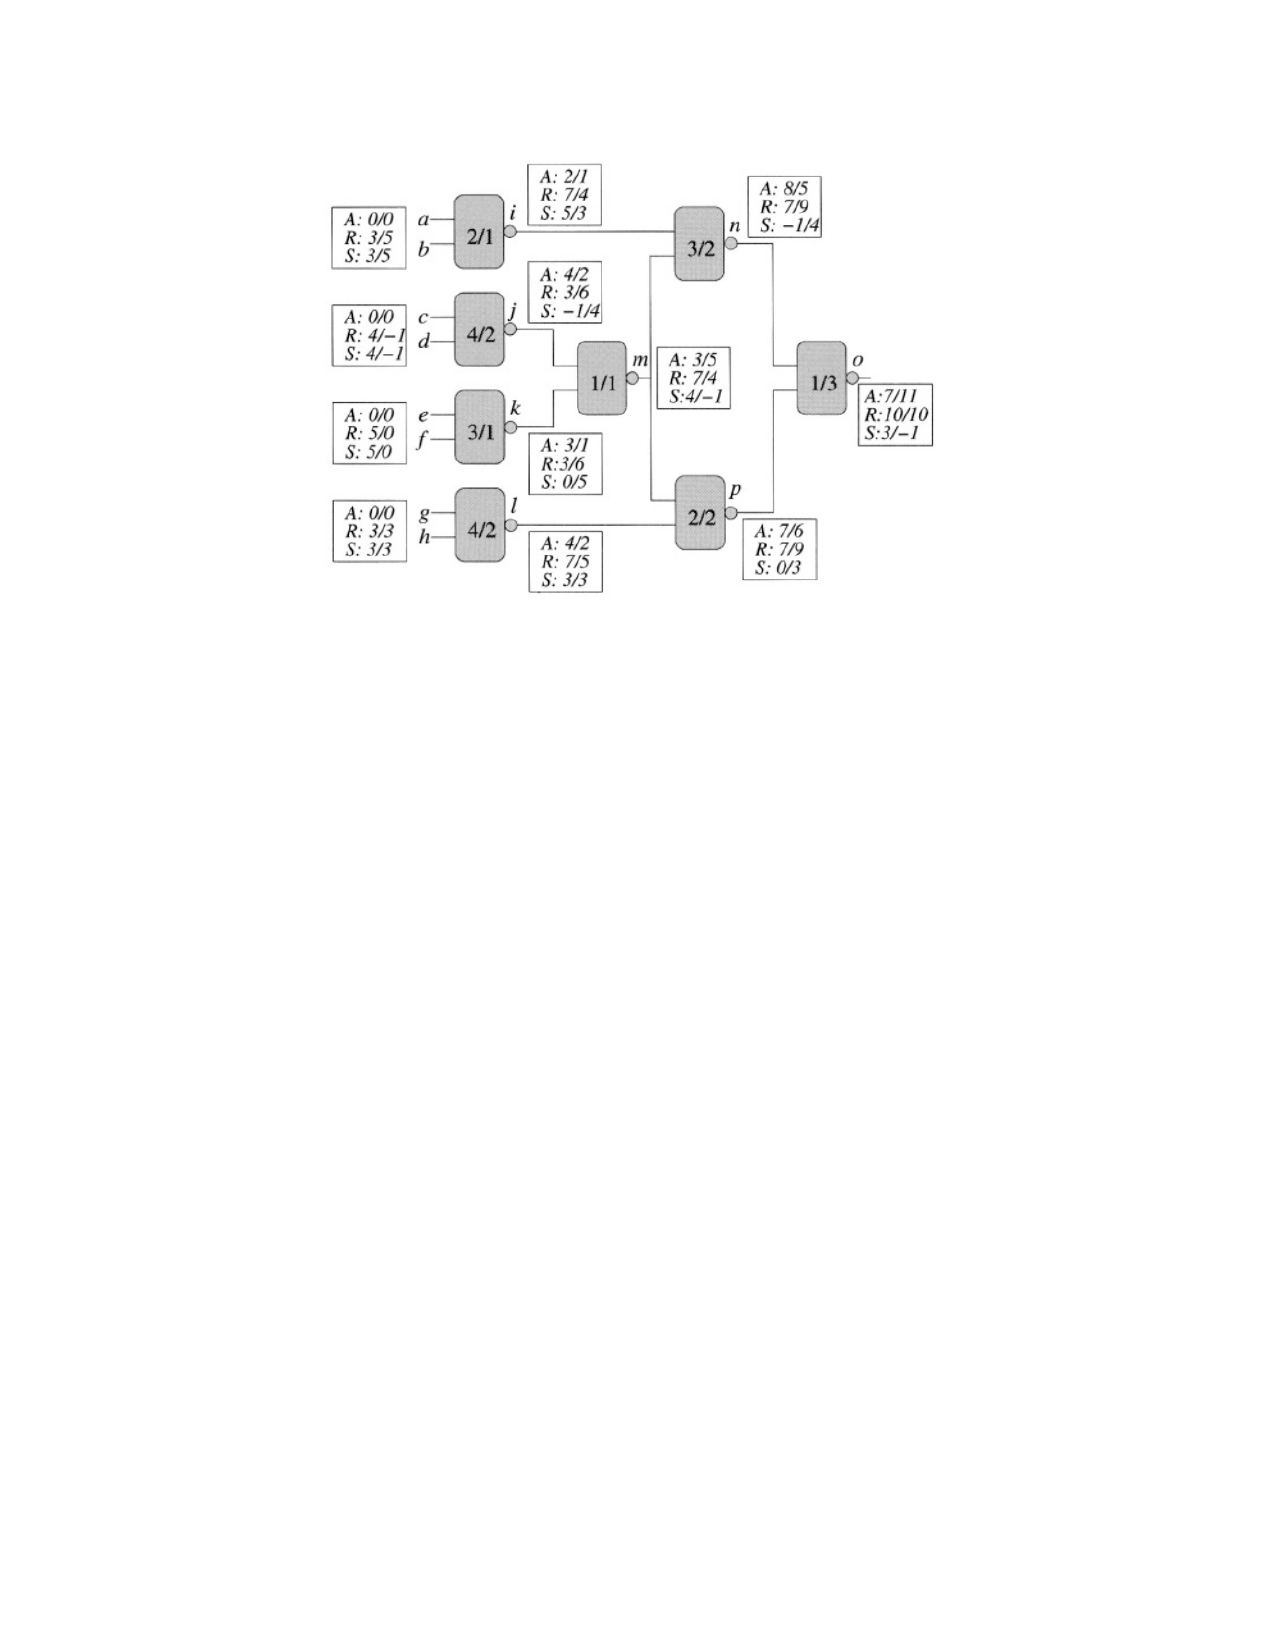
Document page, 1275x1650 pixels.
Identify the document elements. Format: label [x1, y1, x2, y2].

picture [315, 154, 945, 615]
